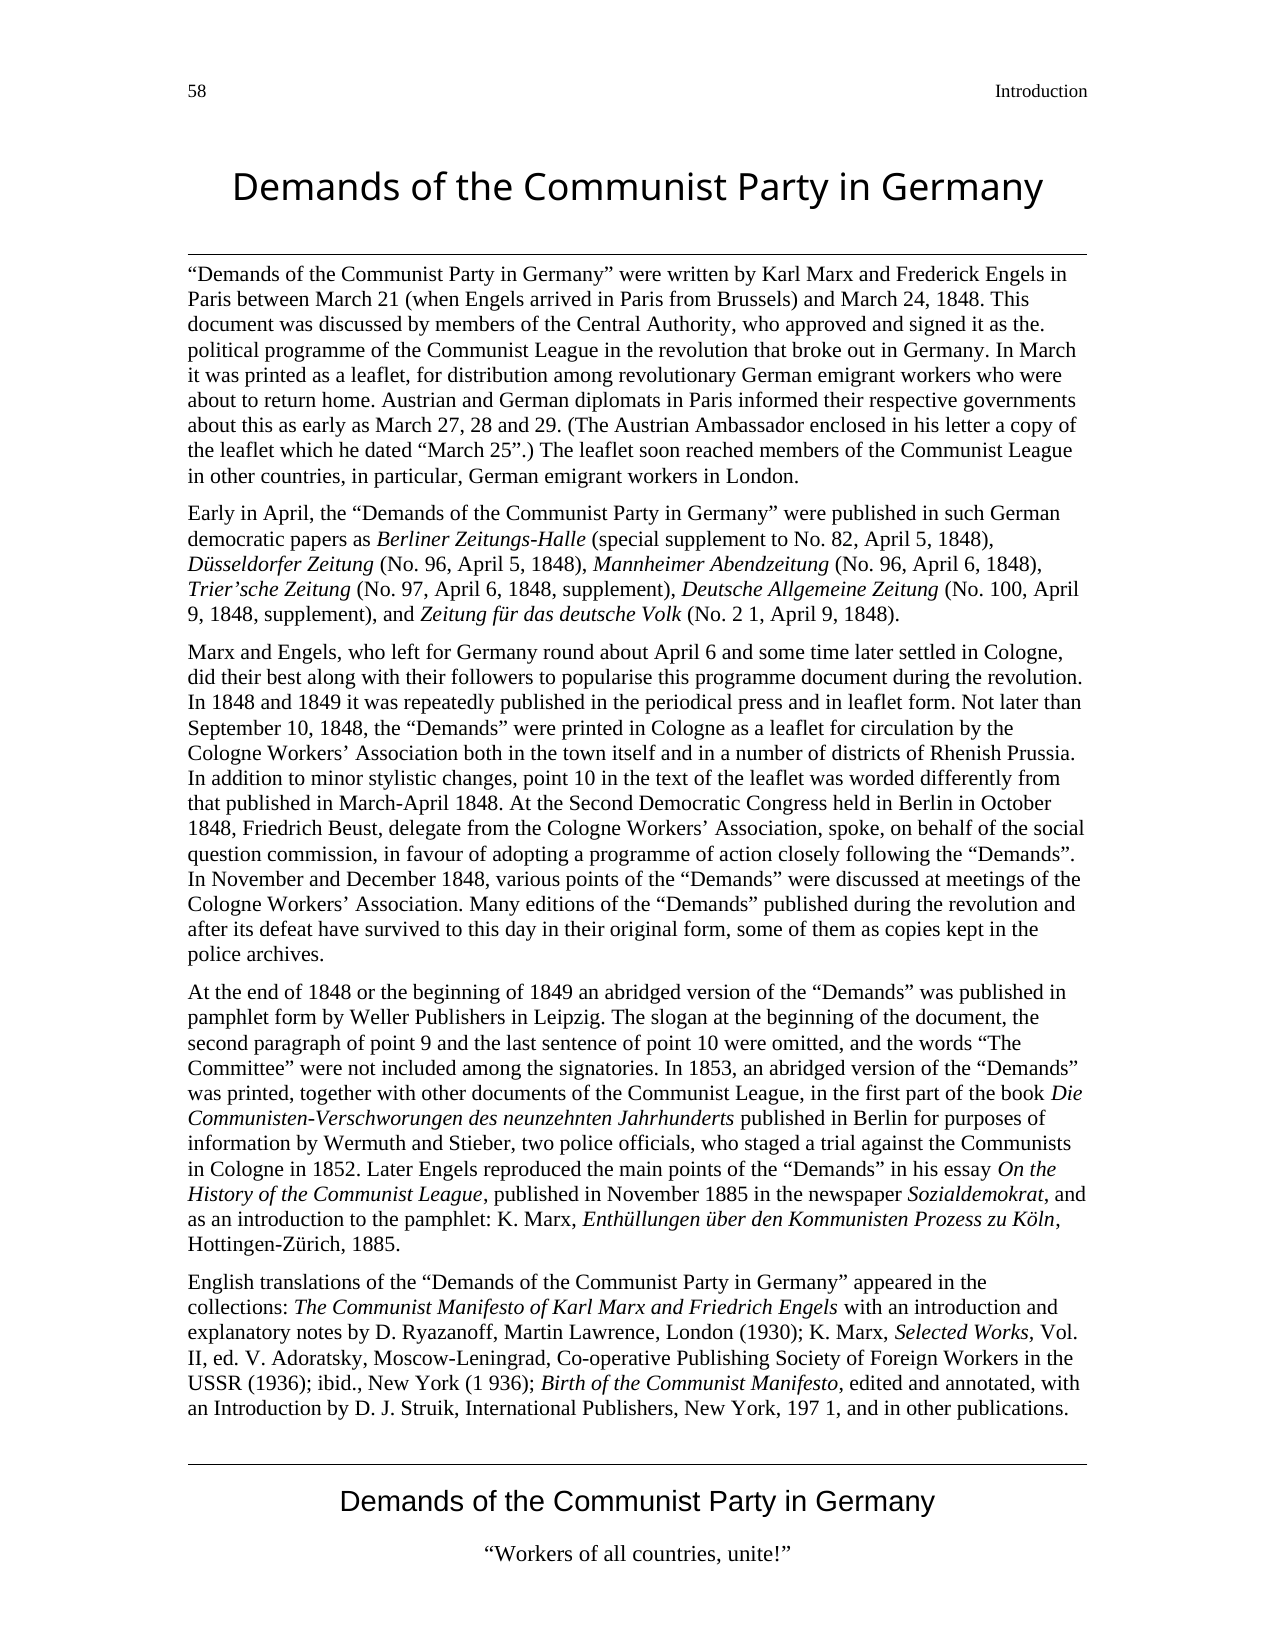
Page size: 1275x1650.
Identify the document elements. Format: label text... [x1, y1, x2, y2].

text “Demands of the Communist Party in Germany” were written by Karl Marx and Frederick Engels in Paris between March 21 (when Engels arrived in Paris from Brussels) and March 24, 1848. This document was discussed by members of the Central Authority, who approved and signed it as the. political programme of the Communist League in the revolution that broke out in Germany. In March it was printed as a leaflet, for distribution among revolutionary German emigrant workers who were about to return home. Austrian and German diplomats in Paris informed their respective governments about this as early as March 27, 28 and 29. (The Austrian Ambassador enclosed in his letter a copy of the leaflet which he dated “March 25”.) The leaflet soon reached members of the Communist League in other countries, in particular, German emigrant workers in London. [187, 255, 1087, 488]
text “Workers of all countries, unite!” [187, 1540, 1087, 1567]
text Marx and Engels, who left for Germany round about April 6 and some time later settled in Cologne, did their best along with their followers to popularise this programme document during the revolution. In 1848 and 1849 it was repeatedly published in the periodical press and in leaflet form. Not later than September 10, 1848, the “Demands” were printed in Cologne as a leaflet for circulation by the Cologne Workers’ Association both in the town itself and in a number of districts of Rhenish Prussia. In addition to minor stylistic changes, point 10 in the text of the leaflet was worded differently from that published in March-April 1848. At the Second Democratic Congress held in Berlin in October 1848, Friedrich Beust, delegate from the Cologne Workers’ Association, spoke, on behalf of the social question commission, in favour of adopting a programme of action closely following the “Demands”. In November and December 1848, various points of the “Demands” were discussed at meetings of the Cologne Workers’ Association. Many editions of the “Demands” published during the revolution and after its defeat have survived to this day in their original form, some of them as copies kept in the police archives. [187, 632, 1087, 967]
text At the end of 1848 or the beginning of 1849 an abridged version of the “Demands” was published in pamphlet form by Weller Publishers in Leipzig. The slogan at the beginning of the document, the second paragraph of point 9 and the last sentence of point 10 were omitted, and the words “The Committee” were not included among the signatories. In 1853, an abridged version of the “Demands” was printed, together with other documents of the Communist League, in the first part of the book Die Communisten-Verschworungen des neunzehnten Jahrhunderts published in Berlin for purposes of information by Wermuth and Stieber, two police officials, who staged a trial against the Communists in Cologne in 1852. Later Engels reproduced the main points of the “Demands” in his essay On the History of the Communist League, published in November 1885 in the newspaper Sozialdemokrat, and as an introduction to the pamphlet: K. Marx, Enthüllungen über den Kommunisten Prozess zu Köln, Hottingen-Zürich, 1885. [187, 972, 1087, 1256]
text Early in April, the “Demands of the Communist Party in Germany” were published in such German democratic papers as Berliner Zeitungs-Halle (special supplement to No. 82, April 5, 1848), Düsseldorfer Zeitung (No. 96, April 5, 1848), Mannheimer Abendzeitung (No. 96, April 6, 1848), Trier’sche Zeitung (No. 97, April 6, 1848, supplement), Deutsche Allgemeine Zeitung (No. 100, April 9, 1848, supplement), and Zeitung für das deutsche Volk (No. 2 1, April 9, 1848). [187, 493, 1087, 626]
subtitle Demands of the Communist Party in Germany [187, 160, 1087, 211]
subtitle Demands of the Communist Party in Germany [262, 1484, 1012, 1517]
text English translations of the “Demands of the Communist Party in Germany” appeared in the collections: The Communist Manifesto of Karl Marx and Friedrich Engels with an introduction and explanatory notes by D. Ryazanoff, Martin Lawrence, London (1930); K. Marx, Selected Works, Vol. II, ed. V. Adoratsky, Moscow-Leningrad, Co-operative Publishing Society of Foreign Workers in the USSR (1936); ibid., New York (1 936); Birth of the Communist Manifesto, edited and annotated, with an Introduction by D. J. Struik, International Publishers, New York, 197 1, and in other publications. [187, 1262, 1087, 1420]
